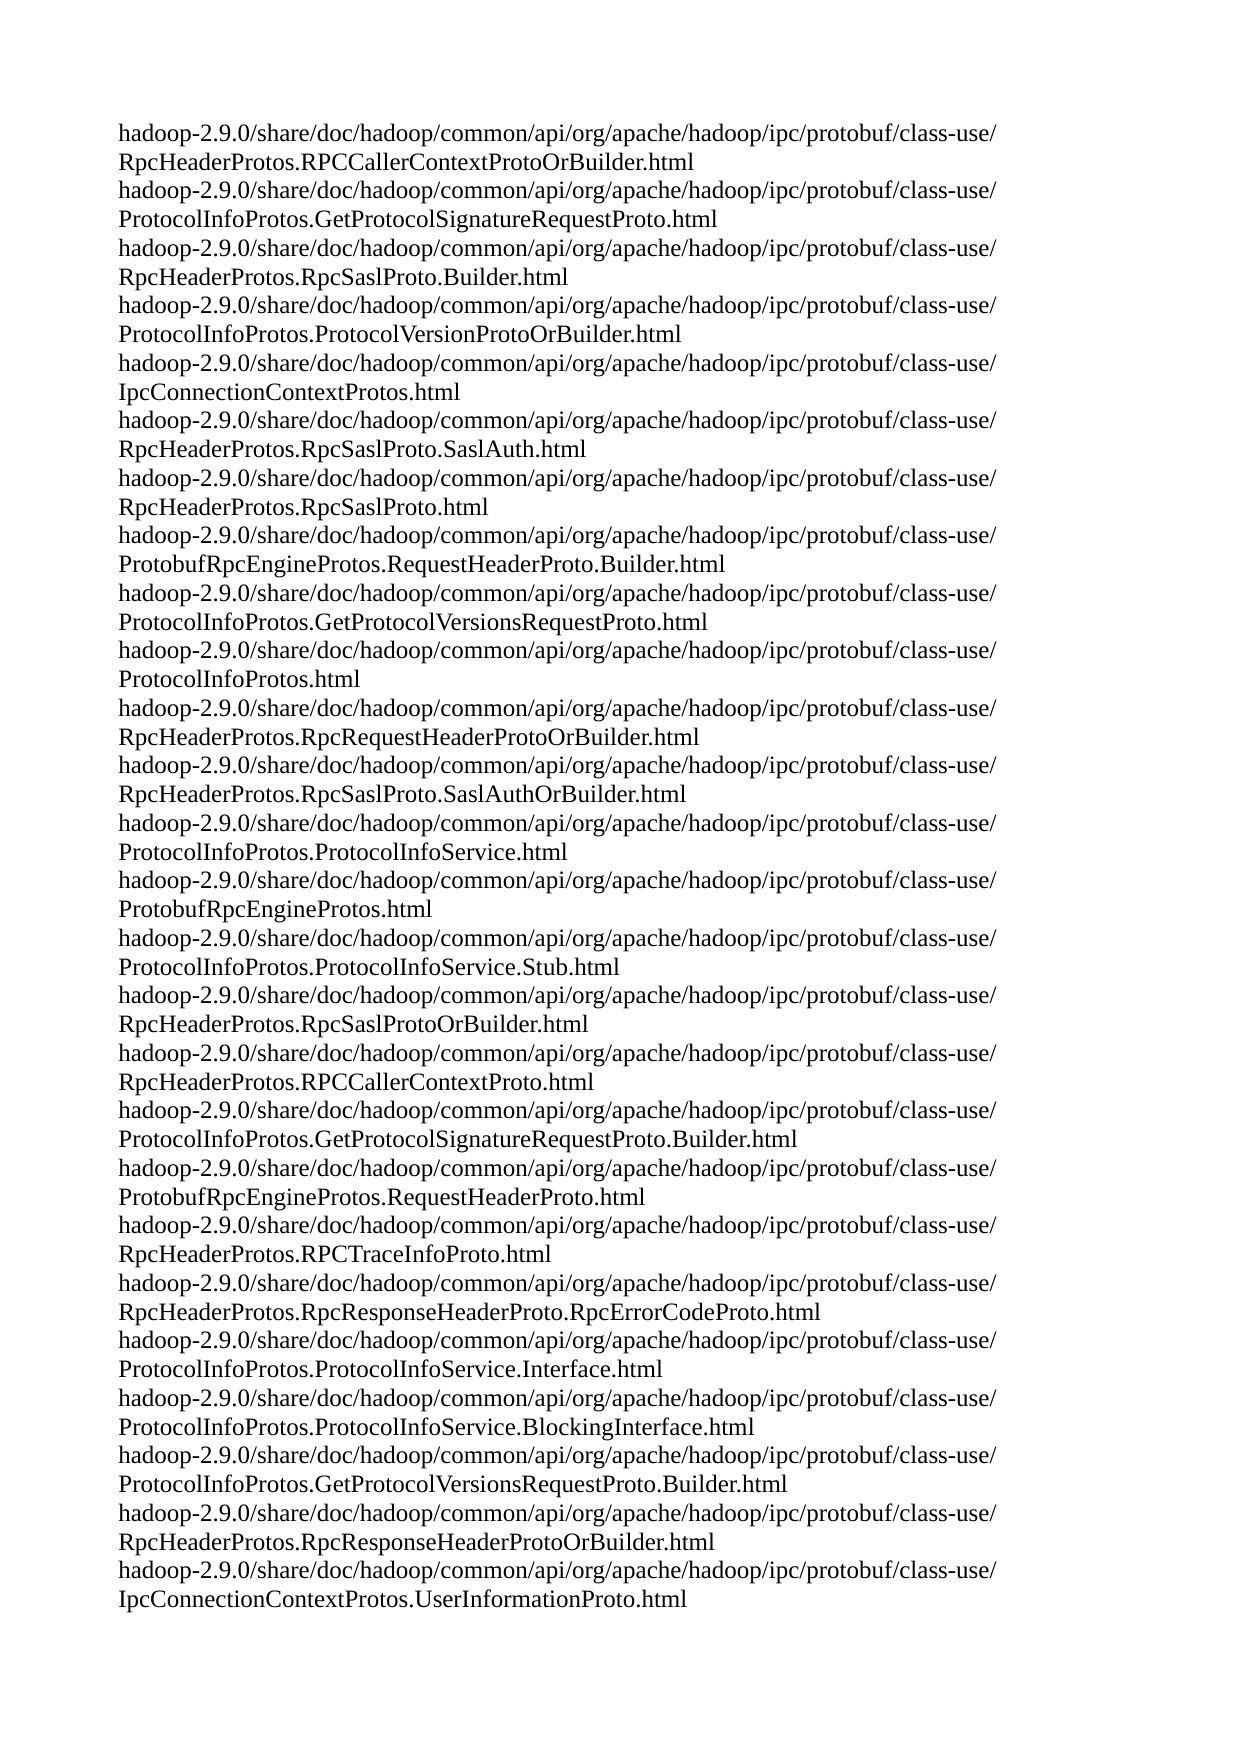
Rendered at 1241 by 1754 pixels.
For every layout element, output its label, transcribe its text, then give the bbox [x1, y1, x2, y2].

text hadoop-2.9.0/share/doc/hadoop/common/api/org/apache/hadoop/ipc/protobuf/class-use/RpcHeaderProtos.RPCCallerContextProto.html [118, 1038, 1122, 1096]
text hadoop-2.9.0/share/doc/hadoop/common/api/org/apache/hadoop/ipc/protobuf/class-use/IpcConnectionContextProtos.html [118, 348, 1122, 406]
text hadoop-2.9.0/share/doc/hadoop/common/api/org/apache/hadoop/ipc/protobuf/class-use/ProtobufRpcEngineProtos.RequestHeaderProto.Builder.html [118, 521, 1122, 578]
text hadoop-2.9.0/share/doc/hadoop/common/api/org/apache/hadoop/ipc/protobuf/class-use/RpcHeaderProtos.RpcSaslProto.Builder.html [118, 233, 1122, 291]
text hadoop-2.9.0/share/doc/hadoop/common/api/org/apache/hadoop/ipc/protobuf/class-use/IpcConnectionContextProtos.UserInformationProto.html [118, 1556, 1122, 1613]
text hadoop-2.9.0/share/doc/hadoop/common/api/org/apache/hadoop/ipc/protobuf/class-use/ProtocolInfoProtos.GetProtocolSignatureRequestProto.html [118, 176, 1122, 233]
text hadoop-2.9.0/share/doc/hadoop/common/api/org/apache/hadoop/ipc/protobuf/class-use/ProtobufRpcEngineProtos.RequestHeaderProto.html [118, 1153, 1122, 1211]
text hadoop-2.9.0/share/doc/hadoop/common/api/org/apache/hadoop/ipc/protobuf/class-use/RpcHeaderProtos.RpcSaslProto.SaslAuthOrBuilder.html [118, 751, 1122, 808]
text hadoop-2.9.0/share/doc/hadoop/common/api/org/apache/hadoop/ipc/protobuf/class-use/RpcHeaderProtos.RpcSaslProtoOrBuilder.html [118, 981, 1122, 1038]
text hadoop-2.9.0/share/doc/hadoop/common/api/org/apache/hadoop/ipc/protobuf/class-use/ProtocolInfoProtos.GetProtocolSignatureRequestProto.Builder.html [118, 1096, 1122, 1153]
text hadoop-2.9.0/share/doc/hadoop/common/api/org/apache/hadoop/ipc/protobuf/class-use/ProtocolInfoProtos.ProtocolVersionProtoOrBuilder.html [118, 291, 1122, 348]
text hadoop-2.9.0/share/doc/hadoop/common/api/org/apache/hadoop/ipc/protobuf/class-use/ProtocolInfoProtos.html [118, 636, 1122, 693]
text hadoop-2.9.0/share/doc/hadoop/common/api/org/apache/hadoop/ipc/protobuf/class-use/ProtocolInfoProtos.GetProtocolVersionsRequestProto.Builder.html [118, 1441, 1122, 1498]
text hadoop-2.9.0/share/doc/hadoop/common/api/org/apache/hadoop/ipc/protobuf/class-use/ProtocolInfoProtos.ProtocolInfoService.Stub.html [118, 923, 1122, 981]
text hadoop-2.9.0/share/doc/hadoop/common/api/org/apache/hadoop/ipc/protobuf/class-use/ProtocolInfoProtos.ProtocolInfoService.BlockingInterface.html [118, 1383, 1122, 1441]
text hadoop-2.9.0/share/doc/hadoop/common/api/org/apache/hadoop/ipc/protobuf/class-use/RpcHeaderProtos.RpcRequestHeaderProtoOrBuilder.html [118, 693, 1122, 751]
text hadoop-2.9.0/share/doc/hadoop/common/api/org/apache/hadoop/ipc/protobuf/class-use/ProtocolInfoProtos.GetProtocolVersionsRequestProto.html [118, 578, 1122, 636]
text hadoop-2.9.0/share/doc/hadoop/common/api/org/apache/hadoop/ipc/protobuf/class-use/RpcHeaderProtos.RPCCallerContextProtoOrBuilder.html [118, 118, 1122, 176]
text hadoop-2.9.0/share/doc/hadoop/common/api/org/apache/hadoop/ipc/protobuf/class-use/RpcHeaderProtos.RpcSaslProto.SaslAuth.html [118, 406, 1122, 463]
text hadoop-2.9.0/share/doc/hadoop/common/api/org/apache/hadoop/ipc/protobuf/class-use/RpcHeaderProtos.RpcResponseHeaderProto.RpcErrorCodeProto.html [118, 1268, 1122, 1326]
text hadoop-2.9.0/share/doc/hadoop/common/api/org/apache/hadoop/ipc/protobuf/class-use/ProtobufRpcEngineProtos.html [118, 866, 1122, 923]
text hadoop-2.9.0/share/doc/hadoop/common/api/org/apache/hadoop/ipc/protobuf/class-use/RpcHeaderProtos.RPCTraceInfoProto.html [118, 1211, 1122, 1268]
text hadoop-2.9.0/share/doc/hadoop/common/api/org/apache/hadoop/ipc/protobuf/class-use/ProtocolInfoProtos.ProtocolInfoService.html [118, 808, 1122, 866]
text hadoop-2.9.0/share/doc/hadoop/common/api/org/apache/hadoop/ipc/protobuf/class-use/RpcHeaderProtos.RpcSaslProto.html [118, 463, 1122, 521]
text hadoop-2.9.0/share/doc/hadoop/common/api/org/apache/hadoop/ipc/protobuf/class-use/RpcHeaderProtos.RpcResponseHeaderProtoOrBuilder.html [118, 1498, 1122, 1556]
text hadoop-2.9.0/share/doc/hadoop/common/api/org/apache/hadoop/ipc/protobuf/class-use/ProtocolInfoProtos.ProtocolInfoService.Interface.html [118, 1326, 1122, 1383]
